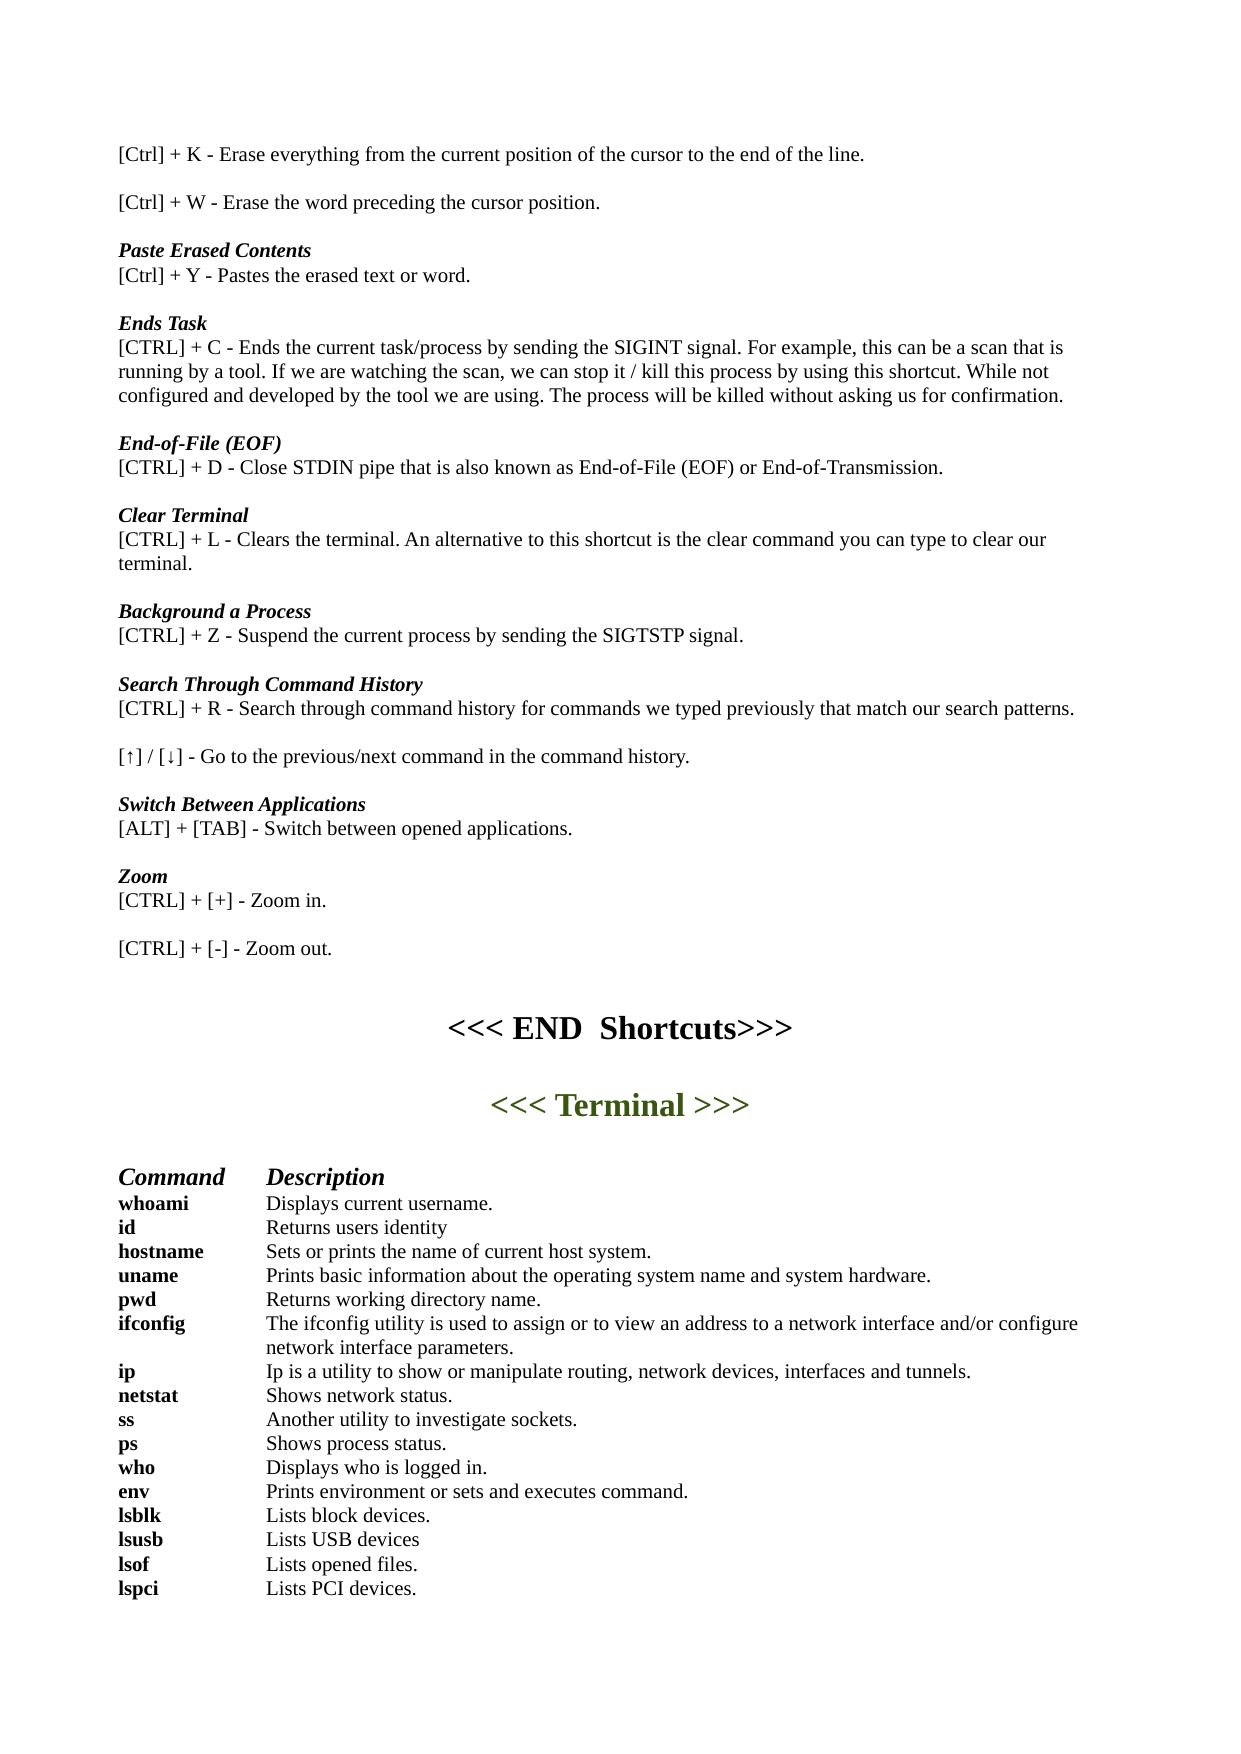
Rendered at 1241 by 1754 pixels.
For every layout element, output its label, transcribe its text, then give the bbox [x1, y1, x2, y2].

text [CTRL] + R - Search through command history for commands we typed previously that match our search patterns. [118, 696, 1122, 720]
text hostname Sets or prints the name of current host system. [118, 1239, 1122, 1263]
text lsblk Lists block devices. [118, 1503, 1122, 1527]
text Clear Terminal [118, 503, 1122, 527]
text [Ctrl] + Y - Pastes the erased text or word. [118, 262, 1122, 287]
text who Displays who is logged in. [118, 1455, 1122, 1479]
text [CTRL] + [+] - Zoom in. [118, 888, 1122, 912]
text uname Prints basic information about the operating system name and system hardware. [118, 1263, 1122, 1287]
text Command Description [118, 1162, 1122, 1191]
text [CTRL] + Z - Suspend the current process by sending the SIGTSTP signal. [118, 623, 1122, 647]
text lsof Lists opened files. [118, 1551, 1122, 1576]
text [CTRL] + [-] - Zoom out. [118, 936, 1122, 960]
text [ALT] + [TAB] - Switch between opened applications. [118, 816, 1122, 840]
text [Ctrl] + K - Erase everything from the current position of the cursor to the end of the line. [118, 142, 1122, 166]
text ifconfig The ifconfig utility is used to assign or to view an address to a network interface and/or configure network interface parameters. [118, 1311, 1122, 1359]
text lspci Lists PCI devices. [118, 1576, 1122, 1599]
text ss Another utility to investigate sockets. [118, 1407, 1122, 1431]
text End-of-File (EOF) [118, 431, 1122, 455]
text [↑] / [↓] - Go to the previous/next command in the command history. [118, 744, 1122, 768]
text Zoom [118, 864, 1122, 888]
text env Prints environment or sets and executes command. [118, 1479, 1122, 1503]
text lsusb Lists USB devices [118, 1527, 1122, 1551]
text netstat Shows network status. [118, 1383, 1122, 1407]
text Search Through Command History [118, 672, 1122, 696]
text [Ctrl] + W - Erase the word preceding the cursor position. [118, 190, 1122, 214]
text [CTRL] + D - Close STDIN pipe that is also known as End-of-File (EOF) or End-of-Transmission. [118, 455, 1122, 479]
text ps Shows process status. [118, 1431, 1122, 1455]
text Ends Task [118, 311, 1122, 335]
text Paste Erased Contents [118, 238, 1122, 262]
text [CTRL] + C - Ends the current task/process by sending the SIGINT signal. For example, this can be a scan that is running by a tool. If we are watching the scan, we can stop it / kill this process by using this shortcut. While not configured and developed by the tool we are using. The process will be killed without asking us for confirmation. [118, 335, 1122, 407]
text whoami Displays current username. [118, 1191, 1122, 1214]
text <<< Terminal >>> [118, 1085, 1122, 1123]
text Background a Process [118, 599, 1122, 623]
text Switch Between Applications [118, 792, 1122, 816]
text ip Ip is a utility to show or manipulate routing, network devices, interfaces and tunnels. [118, 1359, 1122, 1383]
text id Returns users identity [118, 1214, 1122, 1239]
text [CTRL] + L - Clears the terminal. An alternative to this shortcut is the clear command you can type to clear our terminal. [118, 527, 1122, 575]
text pwd Returns working directory name. [118, 1287, 1122, 1311]
text <<< END Shortcuts>>> [118, 1008, 1122, 1047]
